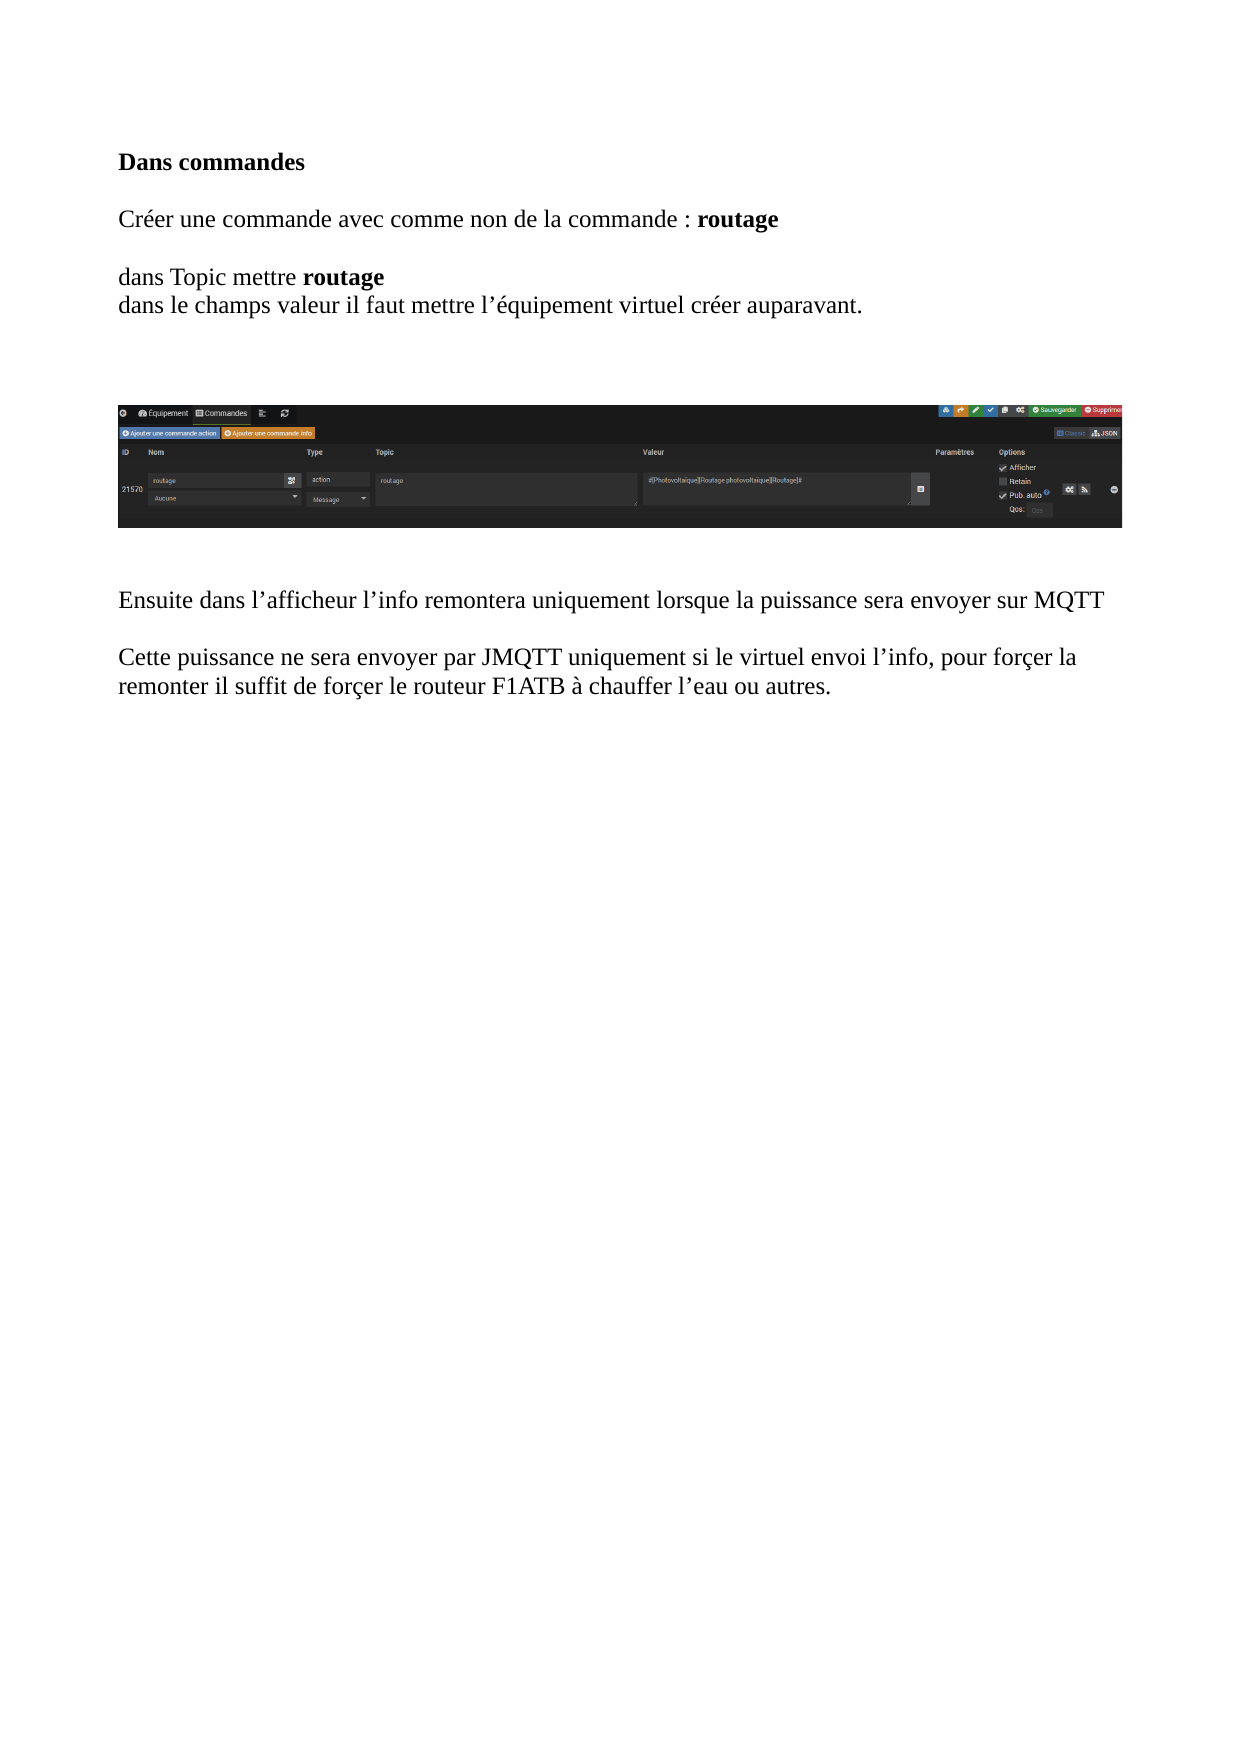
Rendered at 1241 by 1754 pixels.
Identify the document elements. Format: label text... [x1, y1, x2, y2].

text Ensuite dans l’afficheur l’info remontera uniquement lorsque la puissance sera envoyer sur MQTT [118, 585, 1122, 614]
text dans Topic mettre routage [118, 262, 1122, 291]
picture [118, 405, 1123, 528]
text Créer une commande avec comme non de la commande : routage [118, 204, 1122, 233]
text Cette puissance ne sera envoyer par JMQTT uniquement si le virtuel envoi l’info, pour forçer la remonter il suffit de forçer le routeur F1ATB à chauffer l’eau ou autres. [118, 642, 1122, 700]
text dans le champs valeur il faut mettre l’équipement virtuel créer auparavant. [118, 291, 1122, 319]
text Dans commandes [118, 147, 1122, 176]
